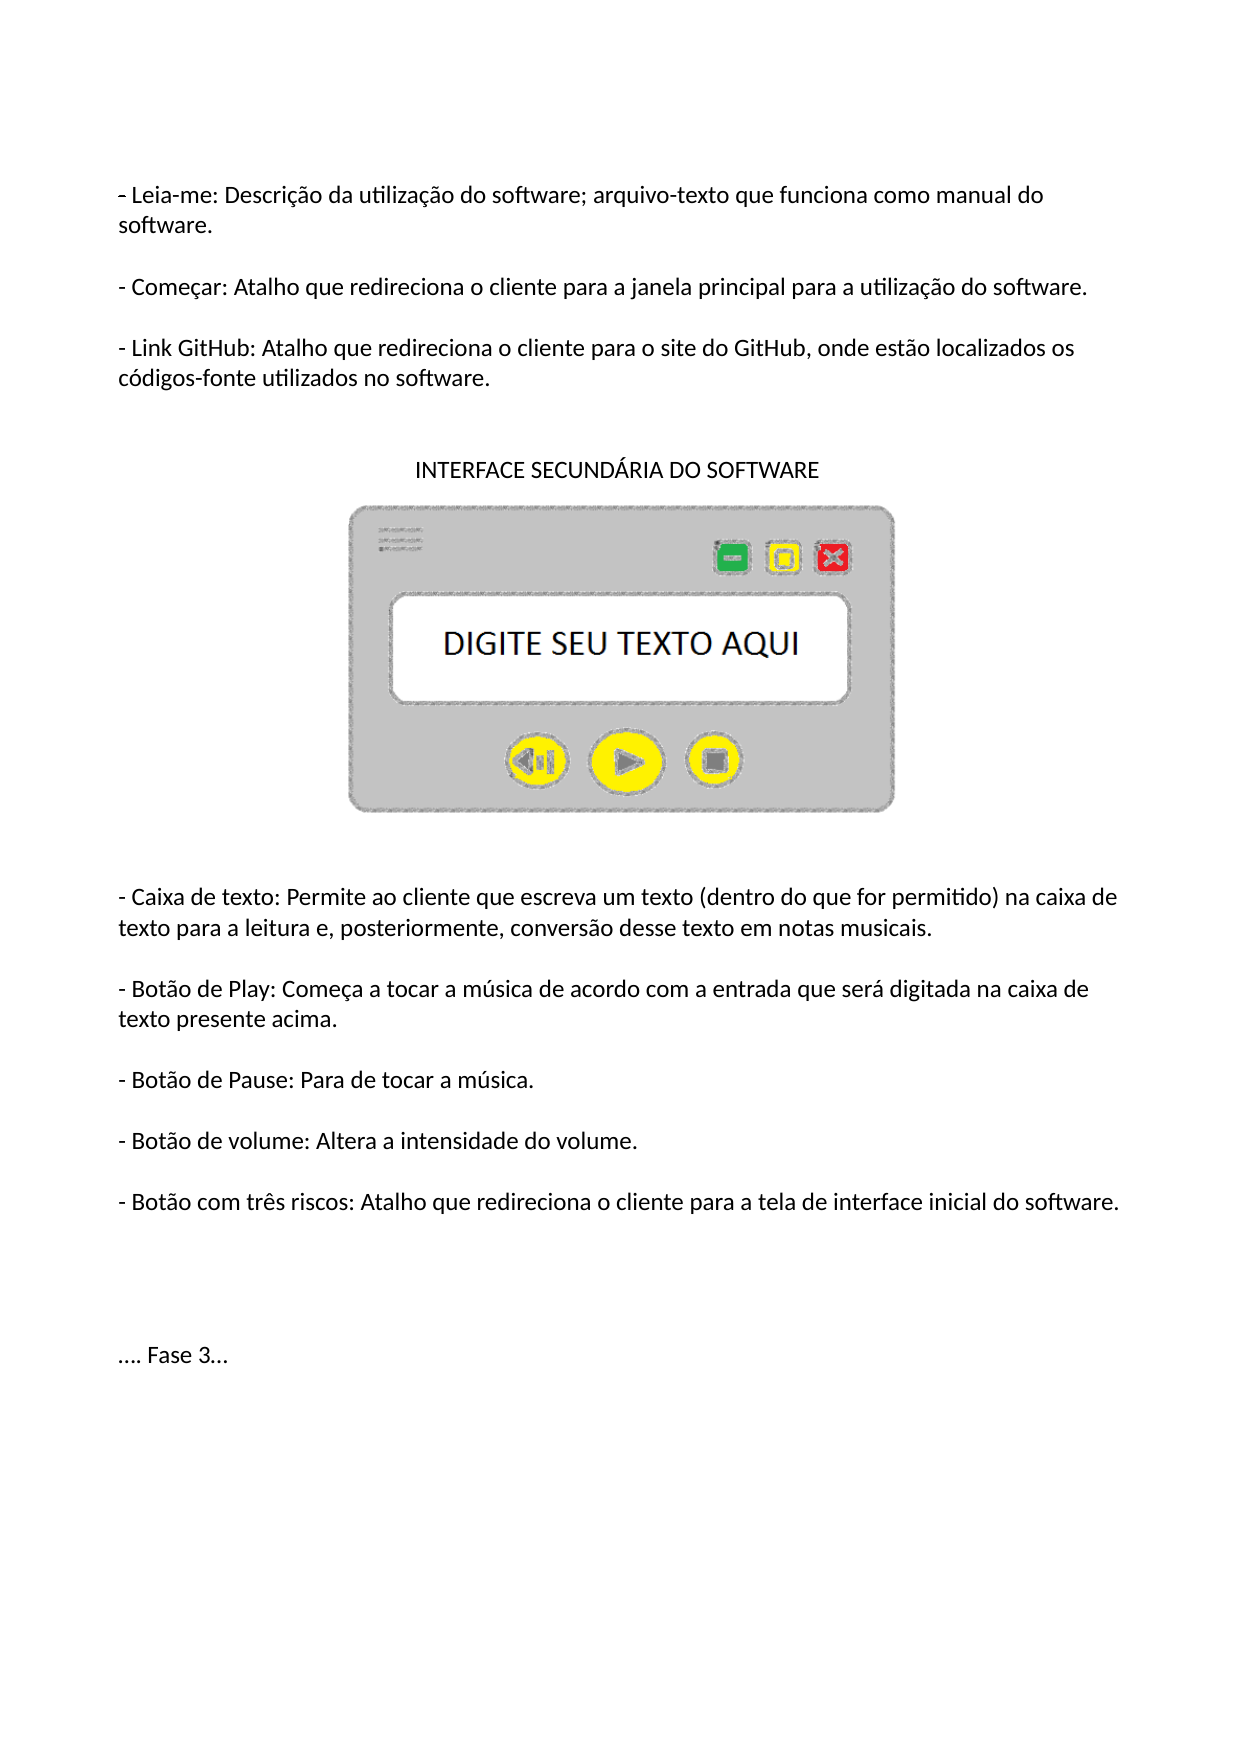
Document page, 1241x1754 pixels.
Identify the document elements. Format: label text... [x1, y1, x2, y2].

text - Começar: Atalho que redireciona o cliente para a janela principal para a utilização do software. - Link GitHub: Atalho que redireciona o cliente para o site do GitHub, onde estão localizados os códigos-fonte utilizados no software. [118, 271, 1122, 393]
text - Botão de Pause: Para de tocar a música. [118, 1064, 1122, 1095]
text INTERFACE SECUNDÁRIA DO SOFTWARE [118, 454, 1122, 484]
picture [320, 489, 920, 823]
text - Caixa de texto: Permite ao cliente que escreva um texto (dentro do que for permitido) na caixa de texto para a leitura e, posteriormente, conversão desse texto em notas musicais. [118, 881, 1122, 942]
text - Botão de Play: Começa a tocar a música de acordo com a entrada que será digitada na caixa de texto presente acima. [118, 973, 1122, 1034]
text - Botão de volume: Altera a intensidade do volume. - Botão com três riscos: Atalho que redireciona o cliente para a tela de interface inicial do software. [118, 1125, 1122, 1217]
text …. Fase 3… [118, 1339, 1122, 1369]
text - Leia-me: Descrição da utilização do software; arquivo-texto que funciona como manual do software. [118, 179, 1122, 240]
